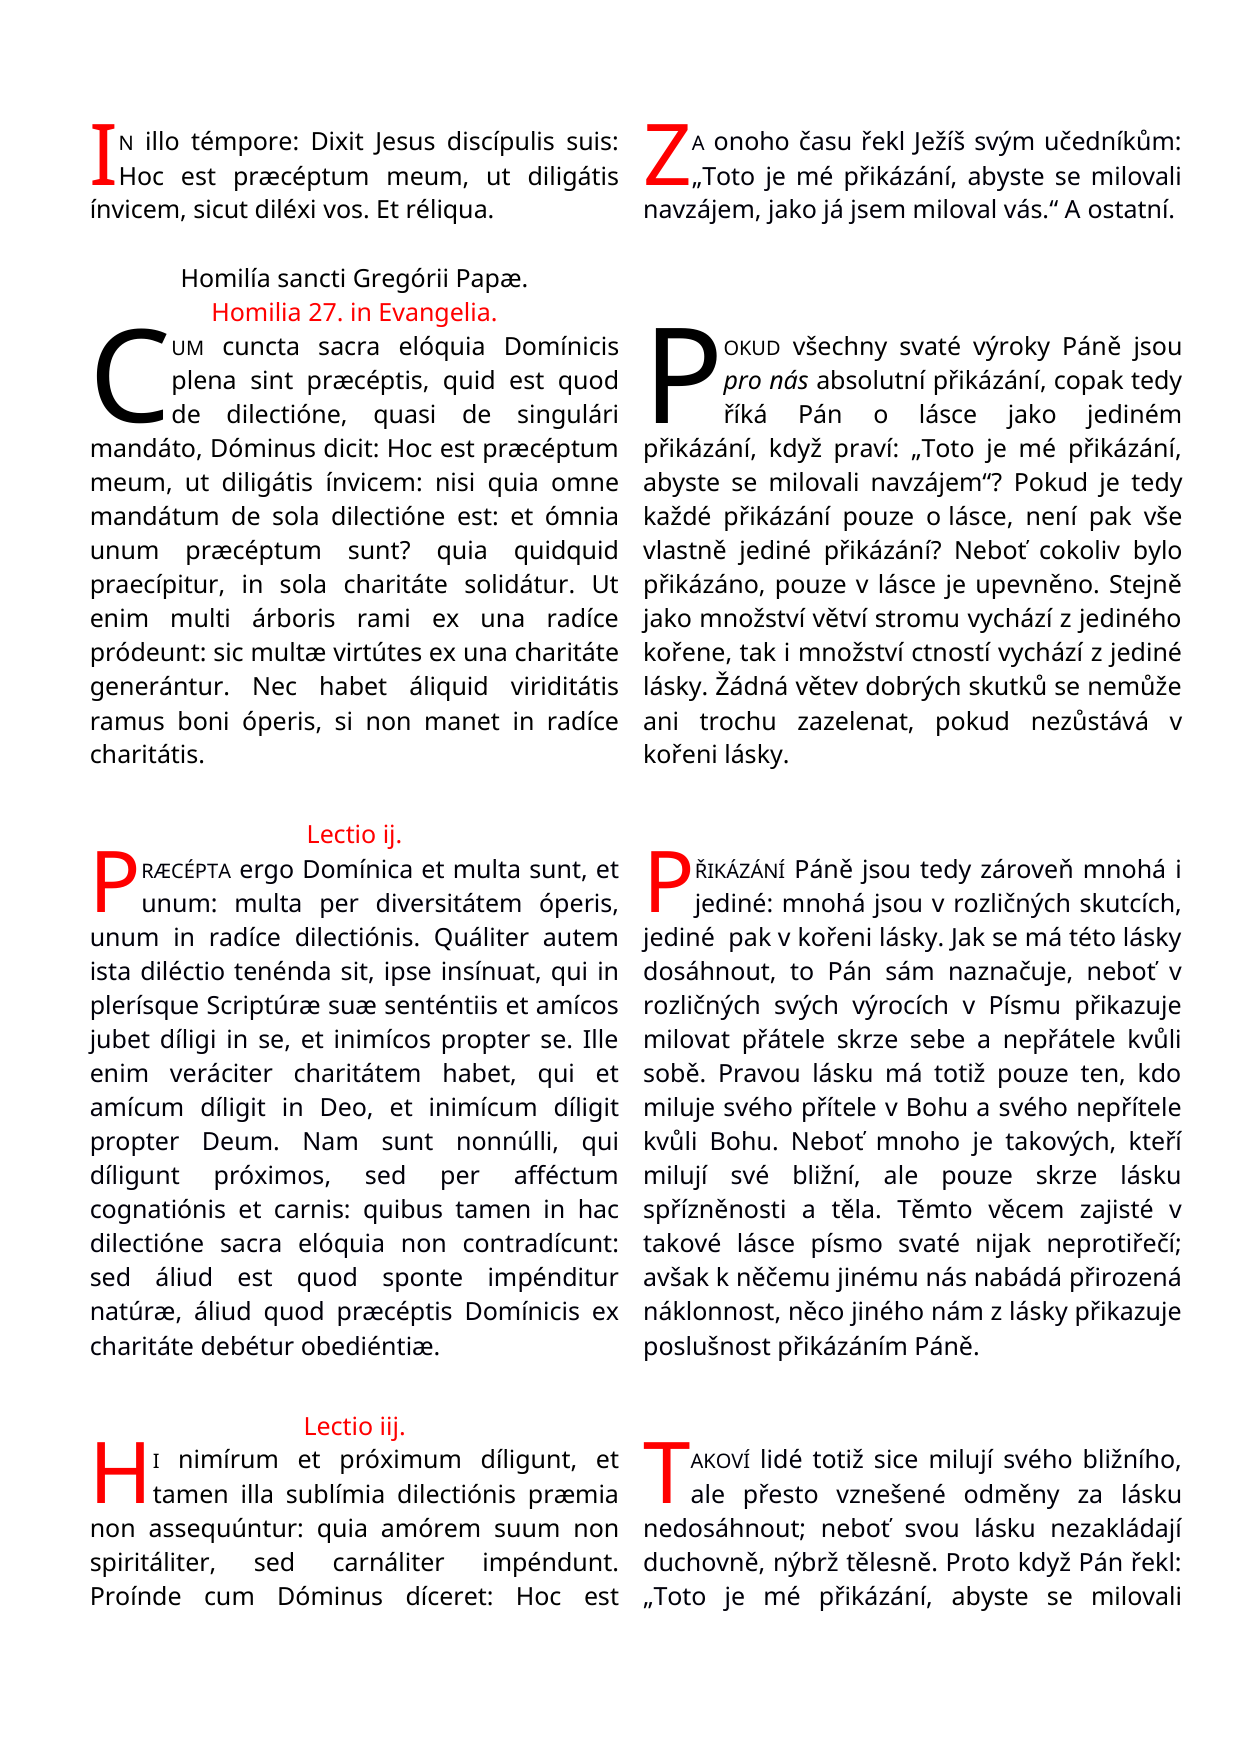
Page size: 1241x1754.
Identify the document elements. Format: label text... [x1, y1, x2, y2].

table_cell Lectio iij. Hi nimírum et próximum díligunt, et tamen illa sublímia dilectiónis præmia non assequúntur: quia amórem suum non spiritáliter, sed carnáliter impéndunt. Proínde cum Dóminus díceret: Hoc est [78, 1402, 631, 1618]
table_cell In I. Nocturno Léctio sancti Evangélii secúndum Joánnem. Lectio j. Cap. 15. In illo témpore: Dixit Jesus discípulis suis: Hoc est præcéptum meum, ut diligátis ínvicem, sicut diléxi vos. Et réliqua. Homilía sancti Gregórii Papæ. Homilia 27. in Evangelia. Cum cuncta sacra elóquia Domínicis plena sint præcéptis, quid est quod de dilectióne, quasi de singulári mandáto, Dóminus dicit: Hoc est præcéptum meum, ut diligátis ínvicem: nisi quia omne mandátum de sola dilectióne est: et ómnia unum præcéptum sunt? quia quidquid praecípitur, in sola charitáte solidátur. Ut enim multi árboris rami ex una radíce pródeunt: sic multæ virtútes ex una charitáte generántur. Nec habet áliquid viriditátis ramus boni óperis, si non manet in radíce charitátis. [78, 118, 631, 811]
table_cell Lectio ij. Præcépta ergo Domínica et multa sunt, et unum: multa per diversitátem óperis, unum in radíce dilectiónis. Quáliter autem ista diléctio tenénda sit, ipse insínuat, qui in plerísque Scriptúræ suæ senténtiis et amícos jubet díligi in se, et inimícos propter se. Ille enim veráciter charitátem habet, qui et amícum díligit in Deo, et inimícum díligit propter Deum. Nam sunt nonnúlli, qui díligunt próximos, sed per afféctum cognatiónis et carnis: quibus tamen in hac dilectióne sacra elóquia non contradícunt: sed áliud est quod sponte impénditur natúræ, áliud quod præcéptis Domínicis ex charitáte debétur obediéntiæ. [78, 811, 631, 1402]
table_cell Za onoho času řekl Ježíš svým učedníkům: „Toto je mé přikázání, abyste se milovali navzájem, jako já jsem miloval vás.“ A ostatní. Pokud všechny svaté výroky Páně jsou pro nás absolutní přikázání, copak tedy říká Pán o lásce jako jediném přikázání, když praví: „Toto je mé přikázání, abyste se milovali navzájem“? Pokud je tedy každé přikázání pouze o lásce, není pak vše vlastně jediné přikázání? Neboť cokoliv bylo přikázáno, pouze v lásce je upevněno. Stejně jako množství větví stromu vychází z jediného kořene, tak i množství ctností vychází z jediné lásky. Žádná větev dobrých skutků se nemůže ani trochu zazelenat, pokud nezůstává v kořeni lásky. [631, 118, 1194, 811]
table_cell Přikázání Páně jsou tedy zároveň mnohá i jediné: mnohá jsou v rozličných skutcích, jediné pak v kořeni lásky. Jak se má této lásky dosáhnout, to Pán sám naznačuje, neboť v rozličných svých výrocích v Písmu přikazuje milovat přátele skrze sebe a nepřátele kvůli sobě. Pravou lásku má totiž pouze ten, kdo miluje svého přítele v Bohu a svého nepřítele kvůli Bohu. Neboť mnoho je takových, kteří milují své bližní, ale pouze skrze lásku spřízněnosti a těla. Těmto věcem zajisté v takové lásce písmo svaté nijak neprotiřečí; avšak k něčemu jinému nás nabádá přirozená náklonnost, něco jiného nám z lásky přikazuje poslušnost přikázáním Páně. [631, 811, 1194, 1402]
table_cell Takoví lidé totiž sice milují svého bližního, ale přesto vznešené odměny za lásku nedosáhnout; neboť svou lásku nezakládají duchovně, nýbrž tělesně. Proto když Pán řekl: „Toto je mé přikázání, abyste se milovali [631, 1402, 1194, 1618]
